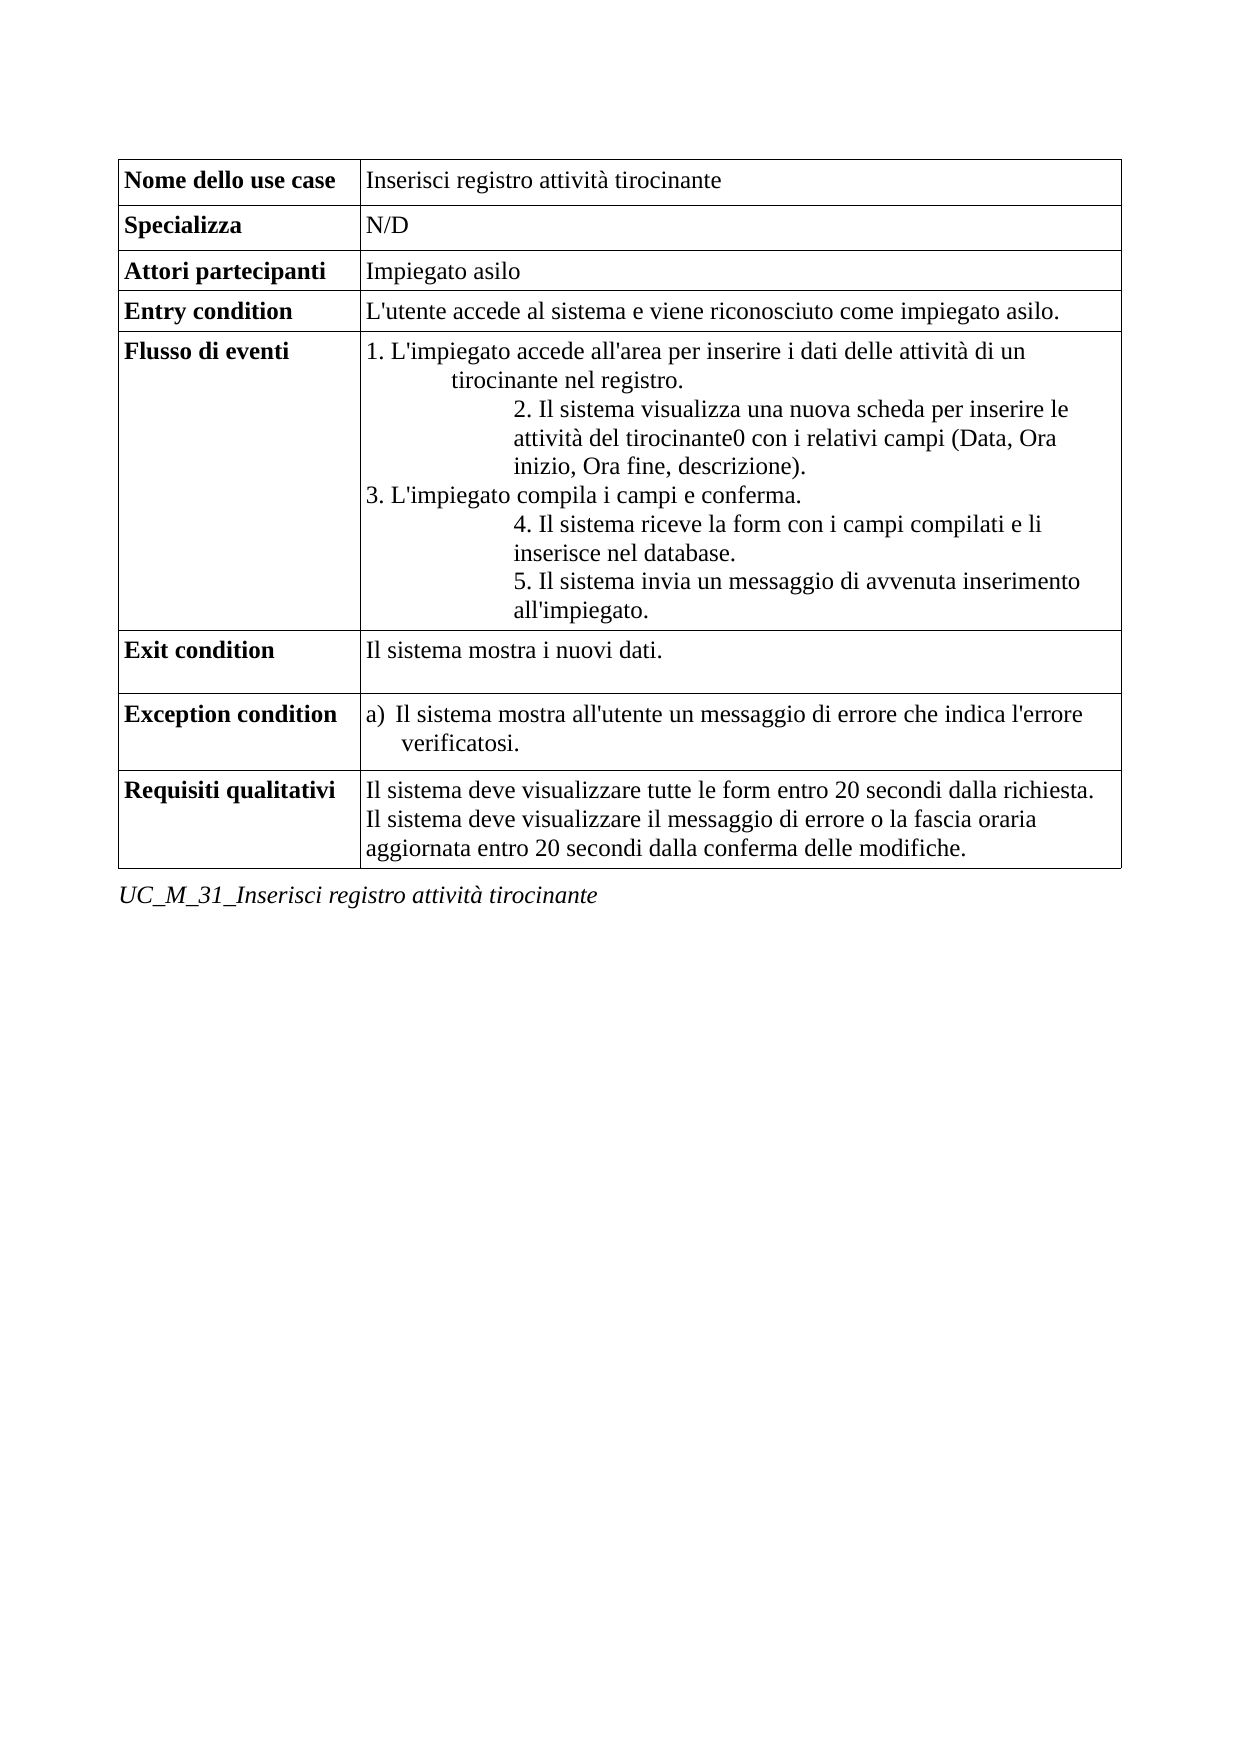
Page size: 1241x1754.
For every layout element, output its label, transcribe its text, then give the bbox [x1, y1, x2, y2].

table_cell Requisiti qualitativi [119, 771, 360, 867]
table_cell Il sistema mostra i nuovi dati. [361, 631, 1121, 693]
table_header Nome dello use case [119, 160, 360, 205]
table_cell Flusso di eventi [119, 332, 360, 630]
table_header Inserisci registro attività tirocinante [361, 160, 1121, 205]
table_cell L'utente accede al sistema e viene riconosciuto come impiegato asilo. [361, 291, 1121, 331]
table_cell Il sistema mostra all'utente un messaggio di errore che indica l'errore verificatosi. [361, 694, 1121, 770]
table_cell Attori partecipanti [119, 251, 360, 290]
table_cell Exit condition [119, 631, 360, 693]
text UC_M_31_Inserisci registro attività tirocinante [118, 880, 1122, 909]
table_cell Entry condition [119, 291, 360, 331]
table_cell Exception condition [119, 694, 360, 770]
table_cell Il sistema deve visualizzare tutte le form entro 20 secondi dalla richiesta. Il sistema deve visualizzare il messaggio di errore o la fascia oraria aggiornata entro 20 secondi dalla conferma delle modifiche. [361, 771, 1121, 867]
table_cell L'impiegato accede all'area per inserire i dati delle attività di un tirocinante nel registro. Il sistema visualizza una nuova scheda per inserire le attività del tirocinante0 con i relativi campi (Data, Ora inizio, Ora fine, descrizione). L'impiegato compila i campi e conferma. Il sistema riceve la form con i campi compilati e li inserisce nel database. Il sistema invia un messaggio di avvenuta inserimento all'impiegato. [361, 332, 1121, 630]
table_cell Impiegato asilo [361, 251, 1121, 290]
table_cell N/D [361, 206, 1121, 250]
table_cell Specializza [119, 206, 360, 250]
